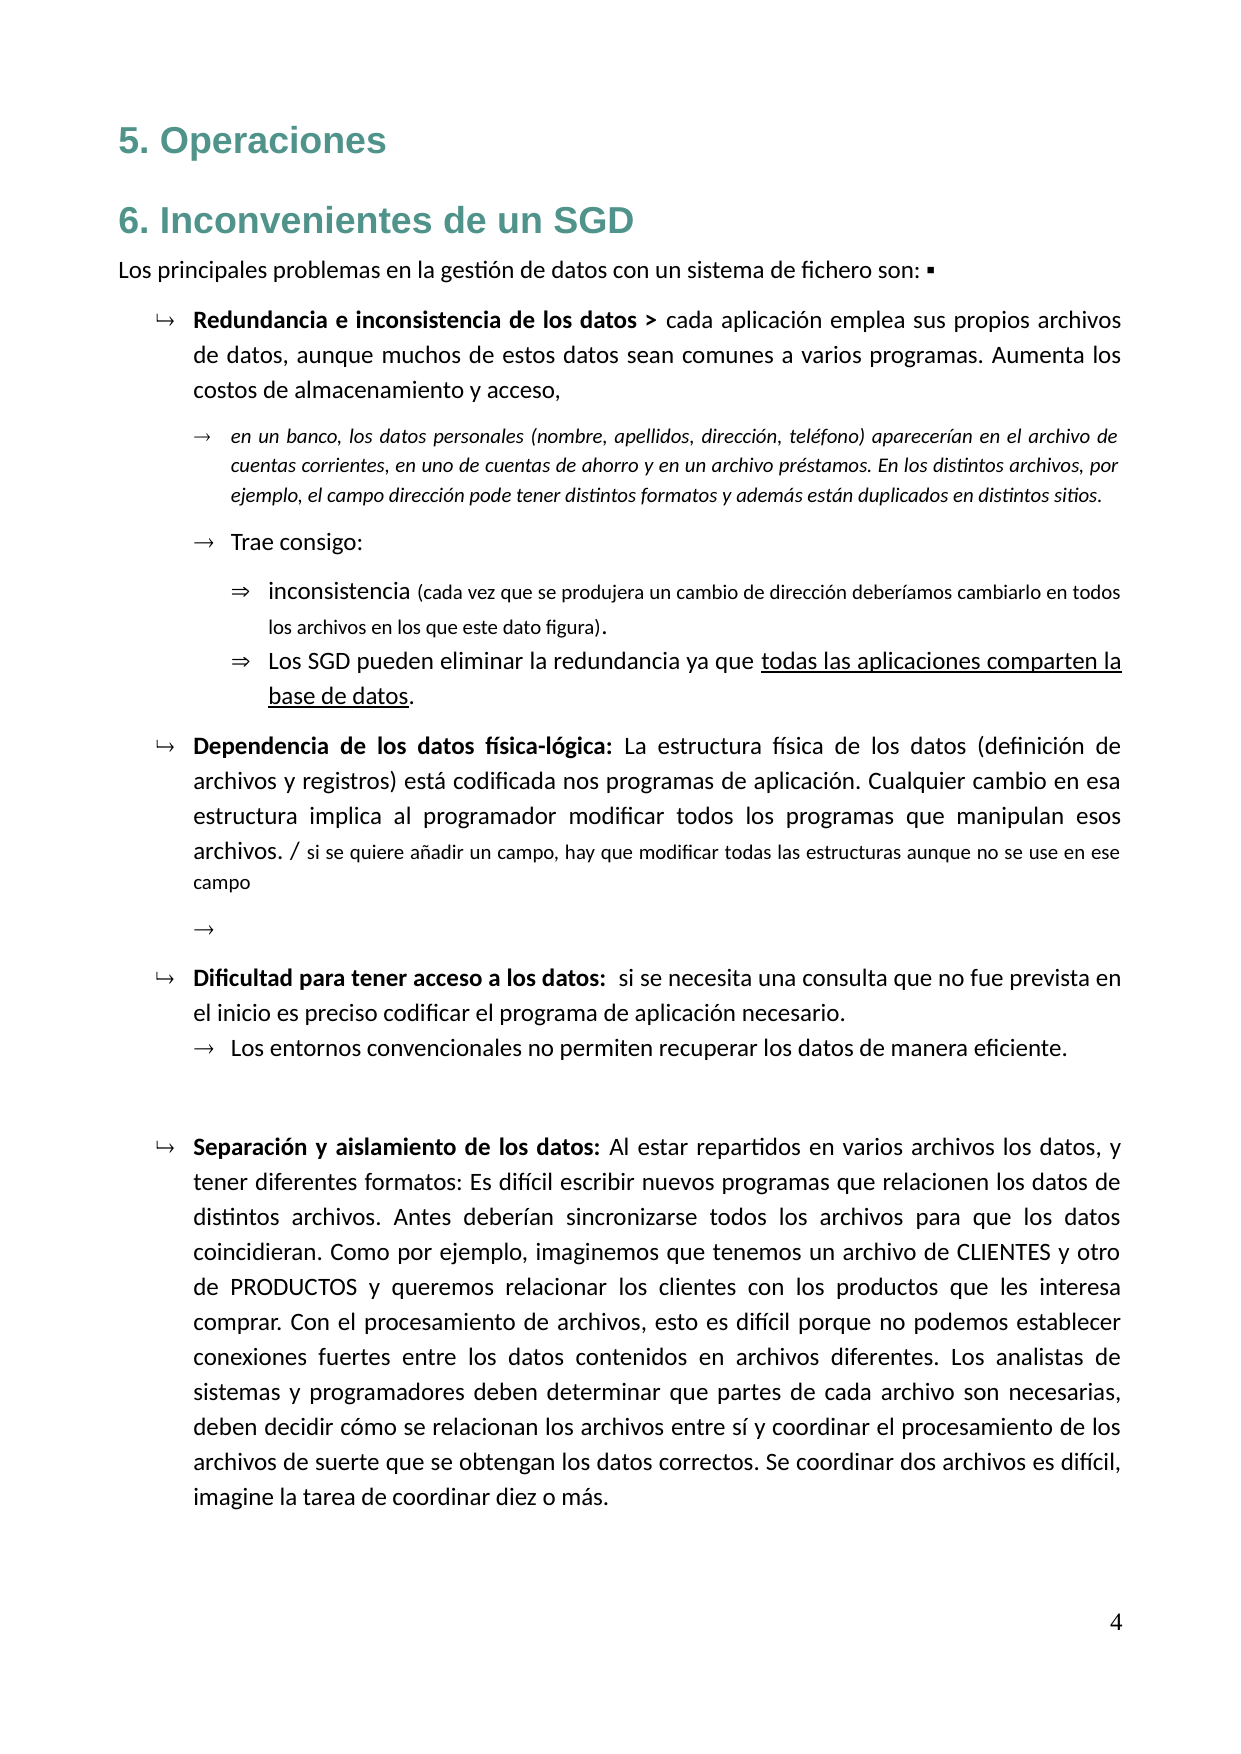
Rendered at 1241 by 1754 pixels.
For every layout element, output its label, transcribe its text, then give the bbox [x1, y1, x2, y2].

subtitle 5. Operaciones [118, 118, 1122, 161]
text Los principales problemas en la gestión de datos con un sistema de fichero son: ▪ [118, 254, 1122, 285]
list Los entornos convencionales no permiten recuperar los datos de manera eficiente. [193, 1032, 1122, 1063]
list Dificultad para tener acceso a los datos: si se necesita una consulta que no fue prevista en el inicio es preciso codificar el programa de aplicación necesario. [155, 962, 1122, 1028]
list Redundancia e inconsistencia de los datos > cada aplicación emplea sus propios archivos de datos, aunque muchos de estos datos sean comunes a varios programas. Aumenta los costos de almacenamiento y acceso, [156, 304, 1122, 404]
subtitle 6. Inconvenientes de un SGD [118, 199, 1122, 242]
list Separación y aislamiento de los datos: Al estar repartidos en varios archivos los datos, y tener diferentes formatos: Es difícil escribir nuevos programas que relacionen los datos de distintos archivos. Antes deberían sincronizarse todos los archivos para que los datos coincidieran. Como por ejemplo, imaginemos que tenemos un archivo de CLIENTES y otro de PRODUCTOS y queremos relacionar los clientes con los productos que les interesa comprar. Con el procesamiento de archivos, esto es difícil porque no podemos establecer conexiones fuertes entre los datos contenidos en archivos diferentes. Los analistas de sistemas y programadores deben determinar que partes de cada archivo son necesarias, deben decidir cómo se relacionan los archivos entre sí y coordinar el procesamiento de los archivos de suerte que se obtengan los datos correctos. Se coordinar dos archivos es difícil, imagine la tarea de coordinar diez o más. [156, 1132, 1122, 1512]
list en un banco, los datos personales (nombre, apellidos, dirección, teléfono) aparecerían en el archivo de cuentas corrientes, en uno de cuentas de ahorro y en un archivo préstamos. En los distintos archivos, por ejemplo, el campo dirección pode tener distintos formatos y además están duplicados en distintos sitios. [193, 423, 1122, 507]
list inconsistencia (cada vez que se produjera un cambio de dirección deberíamos cambiarlo en todos los archivos en los que este dato figura). [230, 575, 1122, 641]
list Dependencia de los datos física-lógica: La estructura física de los datos (definición de archivos y registros) está codificada nos programas de aplicación. Cualquier cambio en esa estructura implica al programador modificar todos los programas que manipulan esos archivos. / si se quiere añadir un campo, hay que modificar todas las estructuras aunque no se use en ese campo [156, 730, 1122, 894]
list Los SGD pueden eliminar la redundancia ya que todas las aplicaciones comparten la base de datos. [231, 645, 1122, 711]
list Trae consigo: [193, 526, 1122, 556]
